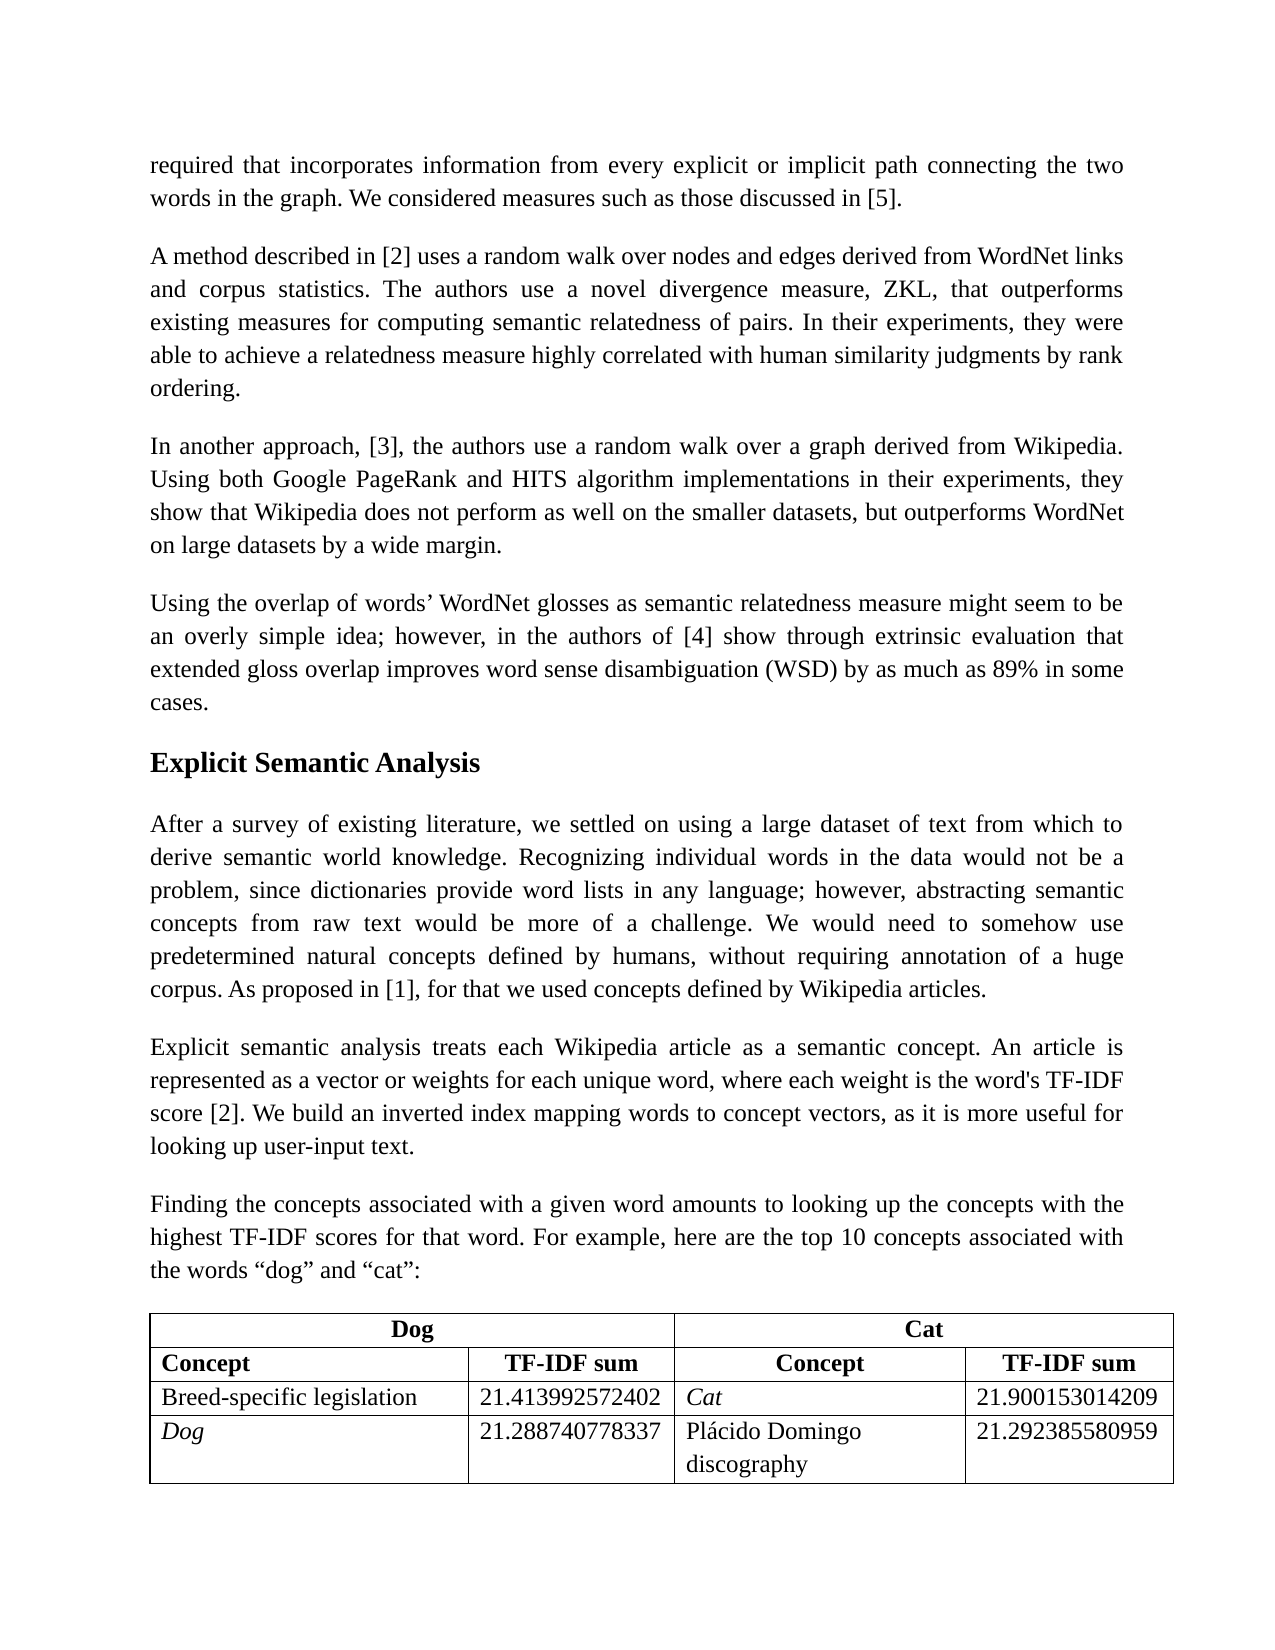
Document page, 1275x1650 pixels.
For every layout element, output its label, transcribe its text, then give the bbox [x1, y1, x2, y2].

subtitle Explicit Semantic Analysis [150, 745, 1125, 779]
table_cell 21.292385580959 [966, 1416, 1173, 1482]
table_header Dog [151, 1314, 674, 1347]
text Using the overlap of words’ WordNet glosses as semantic relatedness measure might seem to be an overly simple idea; however, in the authors of [4] show through extrinsic evaluation that extended gloss overlap improves word sense disambiguation (WSD) by as much as 89% in some cases. [150, 588, 1125, 716]
table_cell 21.900153014209 [966, 1382, 1173, 1415]
text In another approach, [3], the authors use a random walk over a graph derived from Wikipedia. Using both Google PageRank and HITS algorithm implementations in their experiments, they show that Wikipedia does not perform as well on the smaller datasets, but outperforms WordNet on large datasets by a wide margin. [150, 431, 1125, 559]
text After a survey of existing literature, we settled on using a large dataset of text from which to derive semantic world knowledge. Recognizing individual words in the data would not be a problem, since dictionaries provide word lists in any language; however, abstracting semantic concepts from raw text would be more of a challenge. We would need to somehow use predetermined natural concepts defined by humans, without requiring annotation of a huge corpus. As proposed in [1], for that we used concepts defined by Wikipedia articles. [150, 809, 1125, 1003]
table_cell Concept [675, 1348, 965, 1381]
table_cell 21.413992572402 [469, 1382, 674, 1415]
table_cell Breed-specific legislation [151, 1382, 468, 1415]
text A method described in [2] uses a random walk over nodes and edges derived from WordNet links and corpus statistics. The authors use a novel divergence measure, ZKL, that outperforms existing measures for computing semantic relatedness of pairs. In their experiments, they were able to achieve a relatedness measure highly correlated with human similarity judgments by rank ordering. [150, 241, 1125, 402]
table_header Cat [675, 1314, 1173, 1347]
table_cell Concept [151, 1348, 468, 1381]
table_cell Plácido Domingo discography [675, 1416, 965, 1482]
text required that incorporates information from every explicit or implicit path connecting the two words in the graph. We considered measures such as those discussed in [5]. [150, 150, 1125, 212]
table_cell Dog [151, 1416, 468, 1482]
table_cell 21.288740778337 [469, 1416, 674, 1482]
text Finding the concepts associated with a given word amounts to looking up the concepts with the highest TF-IDF scores for that word. For example, here are the top 10 concepts associated with the words “dog” and “cat”: [150, 1189, 1125, 1284]
table_cell Cat [675, 1382, 965, 1415]
table_cell TF-IDF sum [469, 1348, 674, 1381]
text Explicit semantic analysis treats each Wikipedia article as a semantic concept. An article is represented as a vector or weights for each unique word, where each weight is the word's TF-IDF score [2]. We build an inverted index mapping words to concept vectors, as it is more useful for looking up user-input text. [150, 1032, 1125, 1160]
table_cell TF-IDF sum [966, 1348, 1173, 1381]
